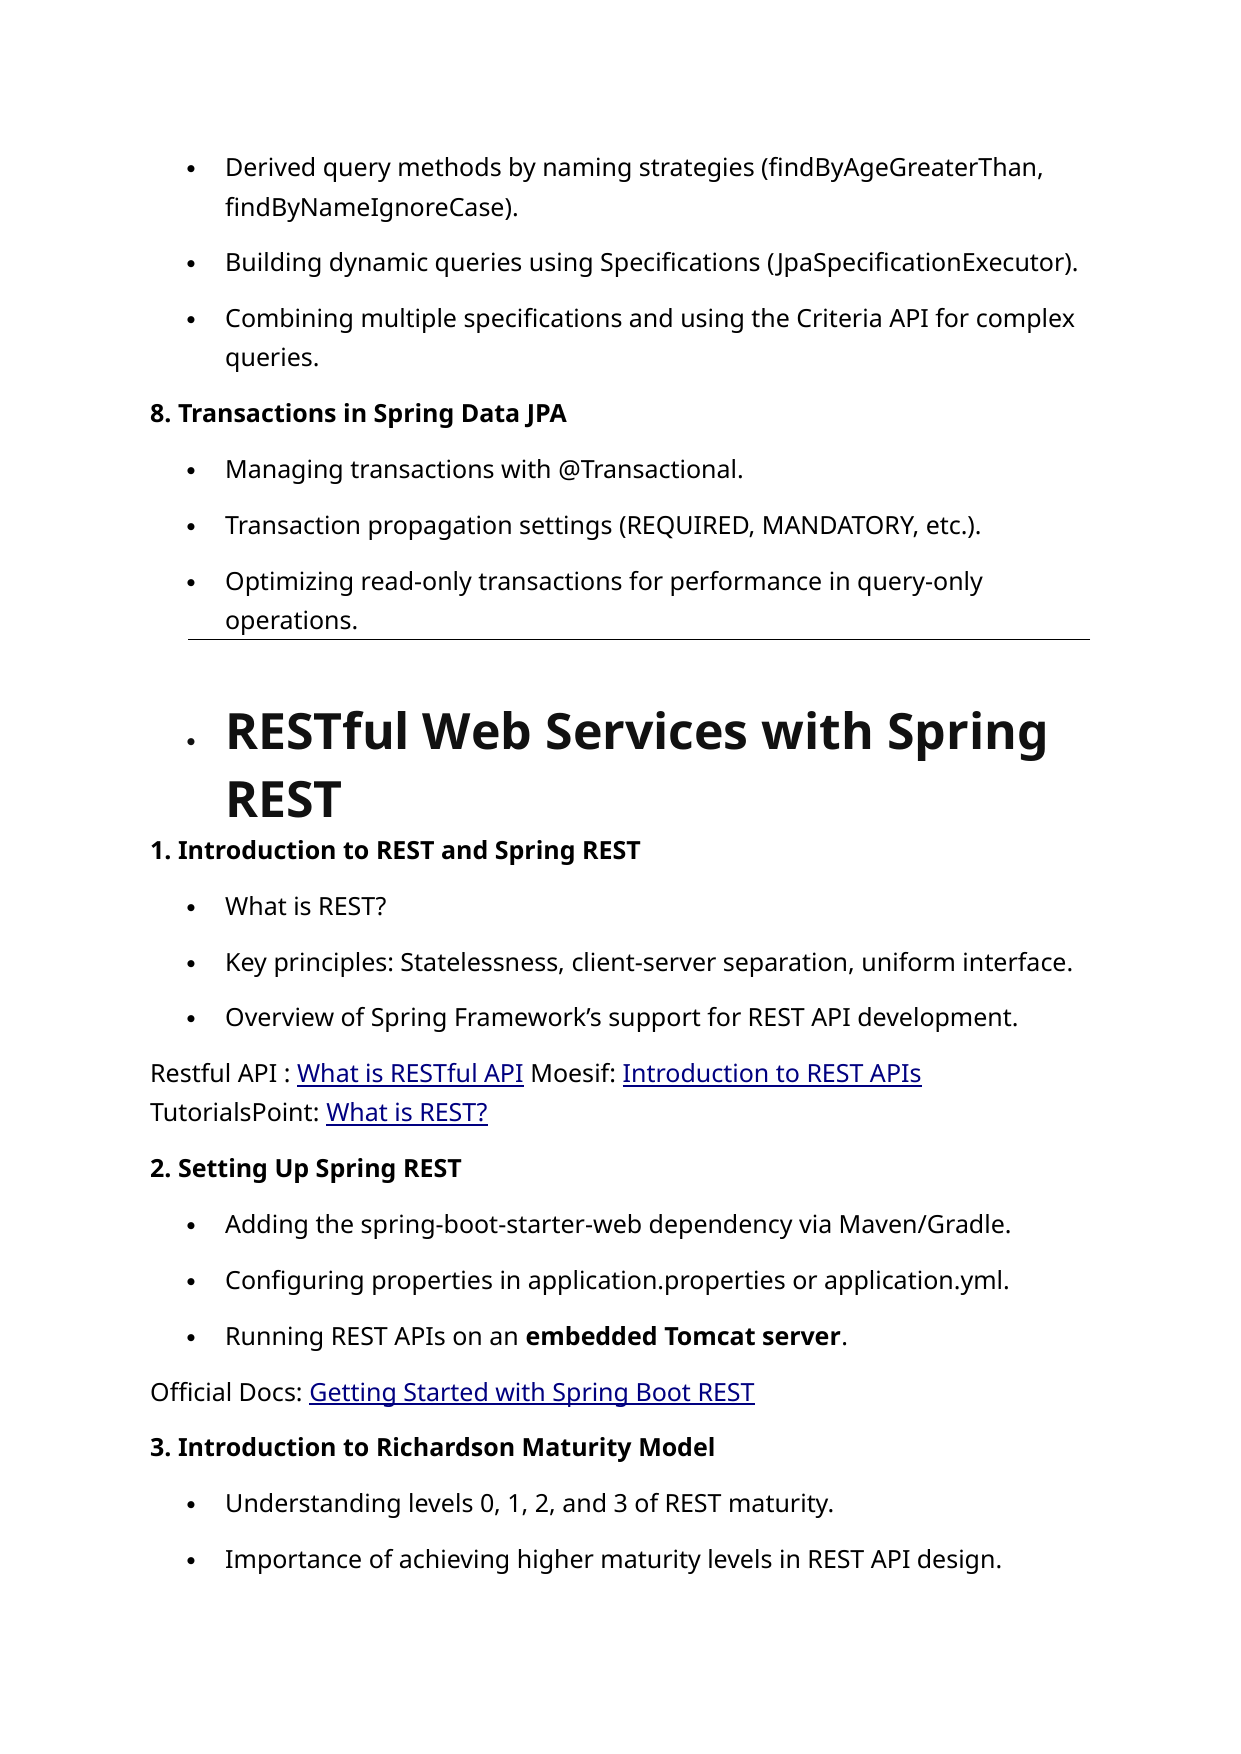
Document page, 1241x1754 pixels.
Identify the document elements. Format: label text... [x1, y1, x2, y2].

list Combining multiple specifications and using the Criteria API for complex queries. [187, 301, 1090, 374]
text Official Docs: Getting Started with Spring Boot REST [150, 1374, 1090, 1408]
list Optimizing read-only transactions for performance in query-only operations. [187, 563, 1090, 640]
list Adding the spring-boot-starter-web dependency via Maven/Gradle. [187, 1207, 1090, 1241]
list Understanding levels 0, 1, 2, and 3 of REST maturity. [187, 1486, 1090, 1520]
list RESTful Web Services with Spring REST [187, 696, 1090, 833]
list Transaction propagation settings (REQUIRED, MANDATORY, etc.). [187, 507, 1090, 542]
list Configuring properties in application.properties or application.yml. [187, 1263, 1090, 1297]
text Restful API : What is RESTful API Moesif: Introduction to REST APIs TutorialsPoint: What is REST? [150, 1056, 1090, 1129]
text 8. Transactions in Spring Data JPA [150, 396, 1090, 430]
list Managing transactions with @Transactional. [187, 452, 1090, 486]
list Overview of Spring Framework’s support for REST API development. [187, 1000, 1090, 1034]
text 3. Introduction to Richardson Maturity Model [150, 1430, 1090, 1464]
list Importance of achieving higher maturity levels in REST API design. [187, 1542, 1090, 1576]
list What is REST? [187, 888, 1090, 922]
list Derived query methods by naming strategies (findByAgeGreaterThan, findByNameIgnoreCase). [187, 150, 1090, 223]
list Key principles: Statelessness, client-server separation, uniform interface. [187, 944, 1090, 978]
text 2. Setting Up Spring REST [150, 1151, 1090, 1185]
list Running REST APIs on an embedded Tomcat server. [187, 1318, 1090, 1352]
text 1. Introduction to REST and Spring REST [150, 833, 1090, 867]
list Building dynamic queries using Specifications (JpaSpecificationExecutor). [187, 245, 1090, 279]
